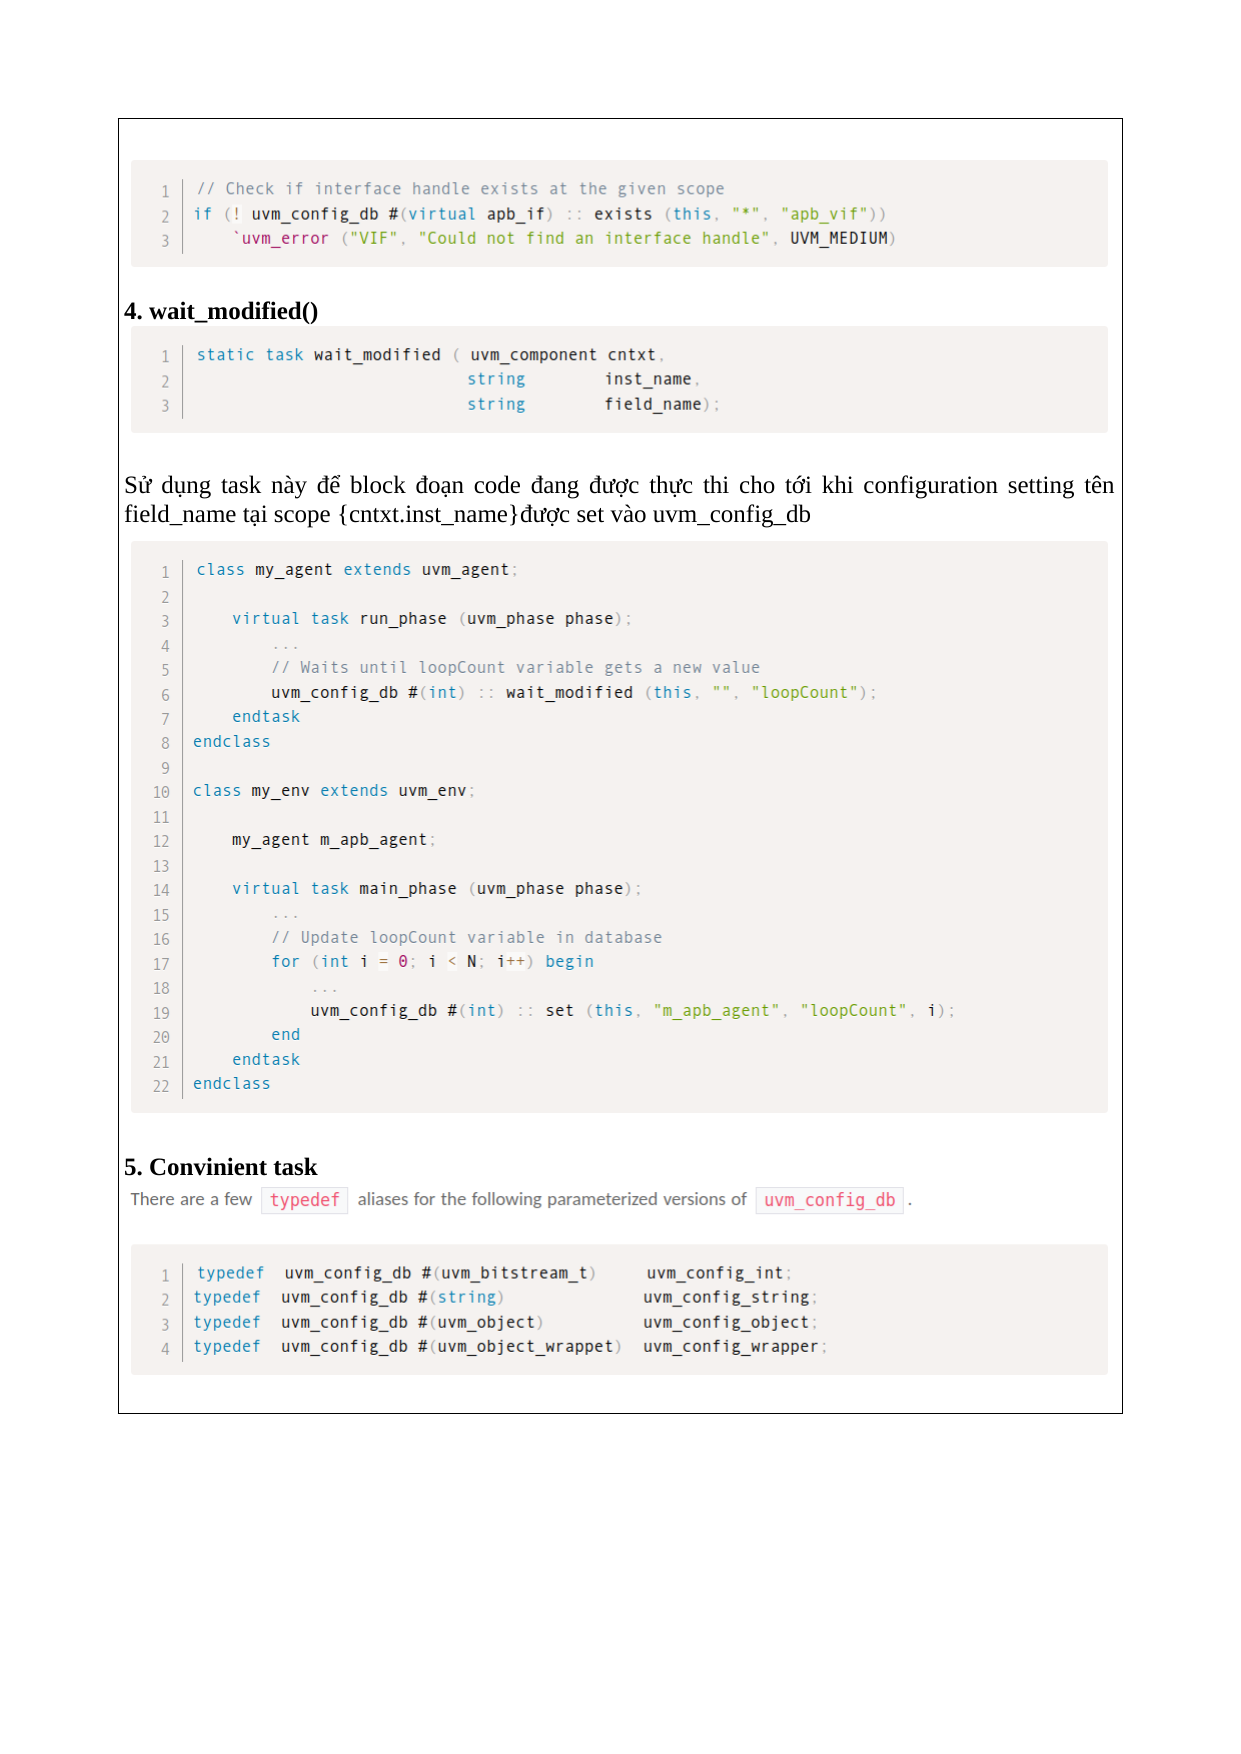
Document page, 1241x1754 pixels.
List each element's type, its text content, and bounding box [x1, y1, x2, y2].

picture [123, 153, 1117, 268]
picture [123, 528, 1117, 1123]
picture [123, 1180, 1117, 1379]
table_header 4. wait_modified() Sử dụng task này để block đoạn code đang được thực thi cho tới khi configuration setting tên field_name tại scope {cntxt.inst_name}được set vào uvm_config_db 5. Convinient task [119, 119, 1122, 1413]
picture [123, 325, 1117, 442]
